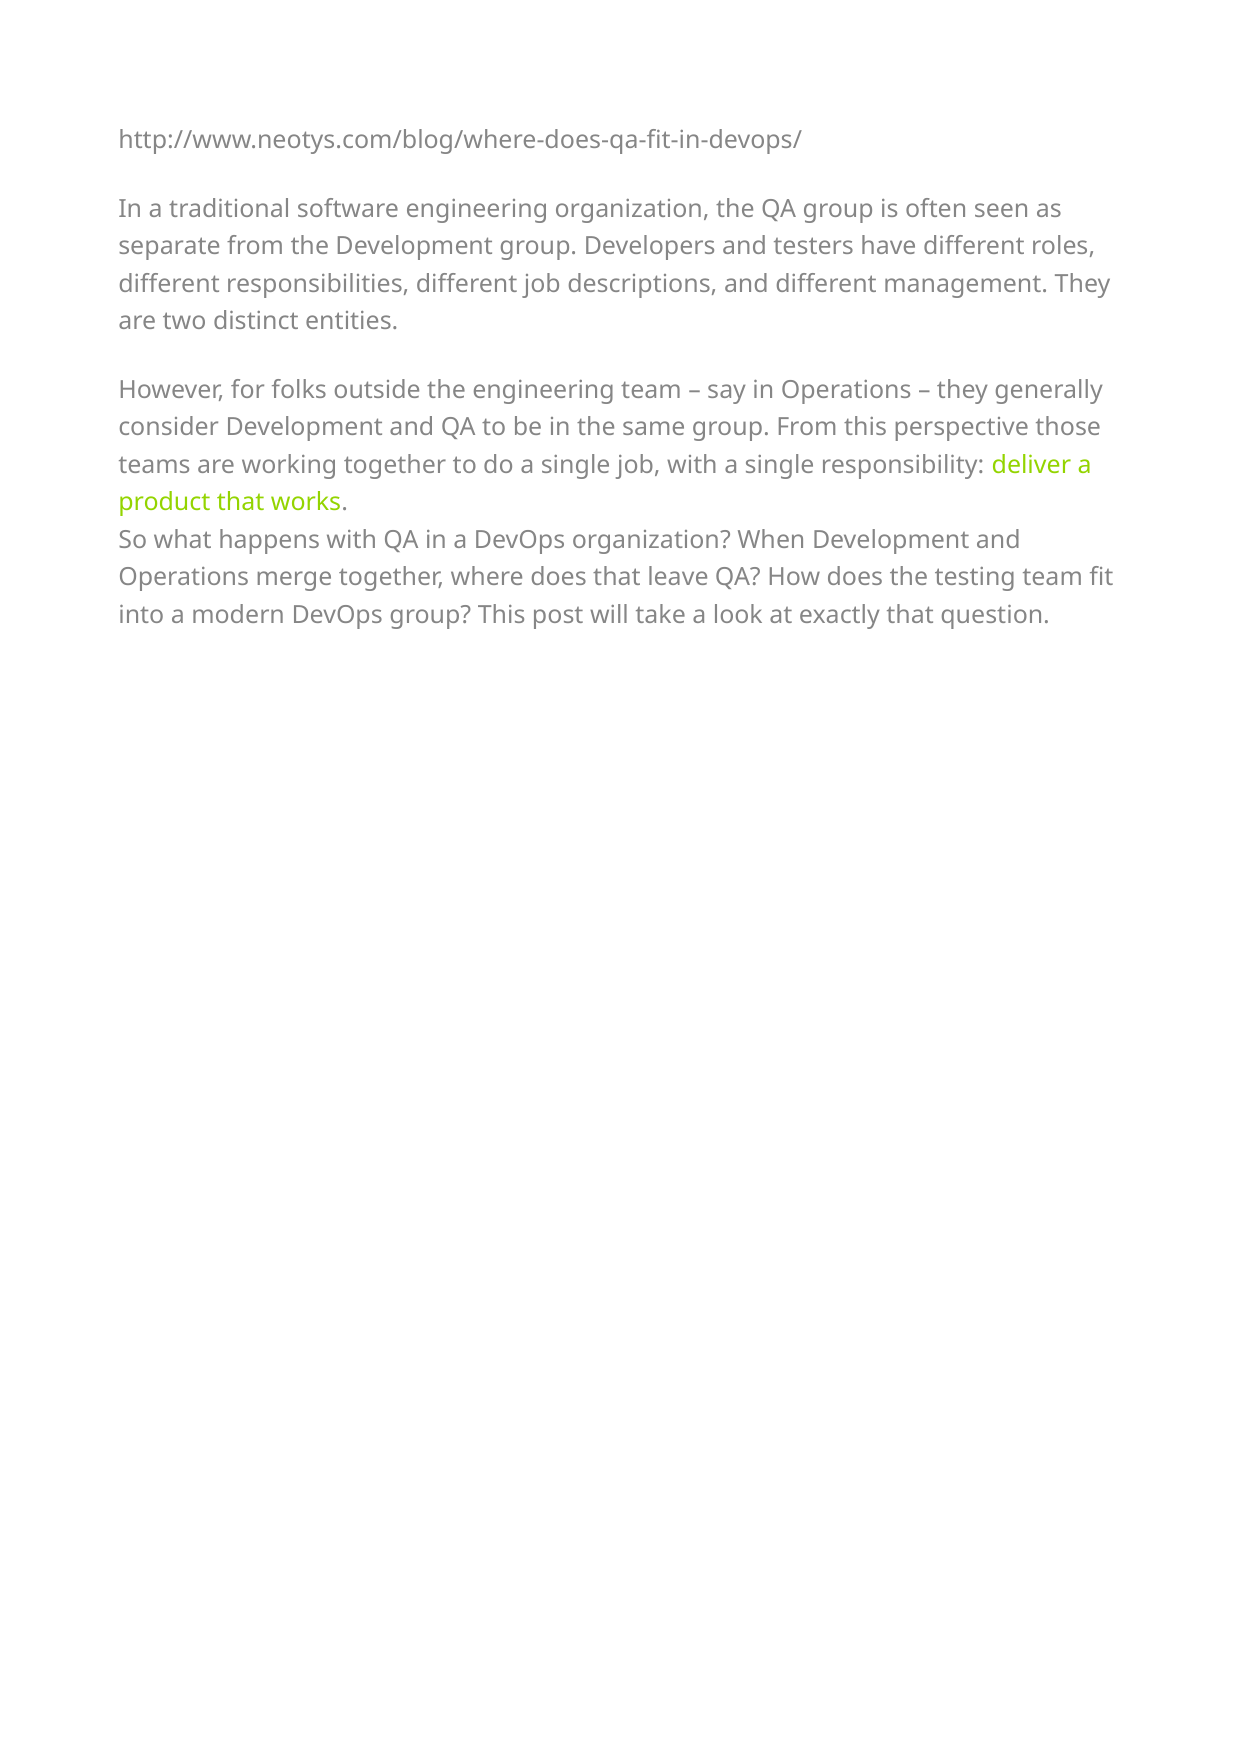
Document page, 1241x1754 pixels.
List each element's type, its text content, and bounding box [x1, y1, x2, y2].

text However, for folks outside the engineering team – say in Operations – they generally consider Development and QA to be in the same group. From this perspective those teams are working together to do a single job, with a single responsibility: deliver a product that works. [118, 368, 1122, 518]
text http://www.neotys.com/blog/where-does-qa-fit-in-devops/ [118, 118, 1122, 156]
text So what happens with QA in a DevOps organization? When Development and Operations merge together, where does that leave QA? How does the testing team fit into a modern DevOps group? This post will take a look at exactly that question. [118, 518, 1122, 631]
text In a traditional software engineering organization, the QA group is often seen as separate from the Development group. Developers and testers have different roles, different responsibilities, different job descriptions, and different management. They are two distinct entities. [118, 187, 1122, 337]
